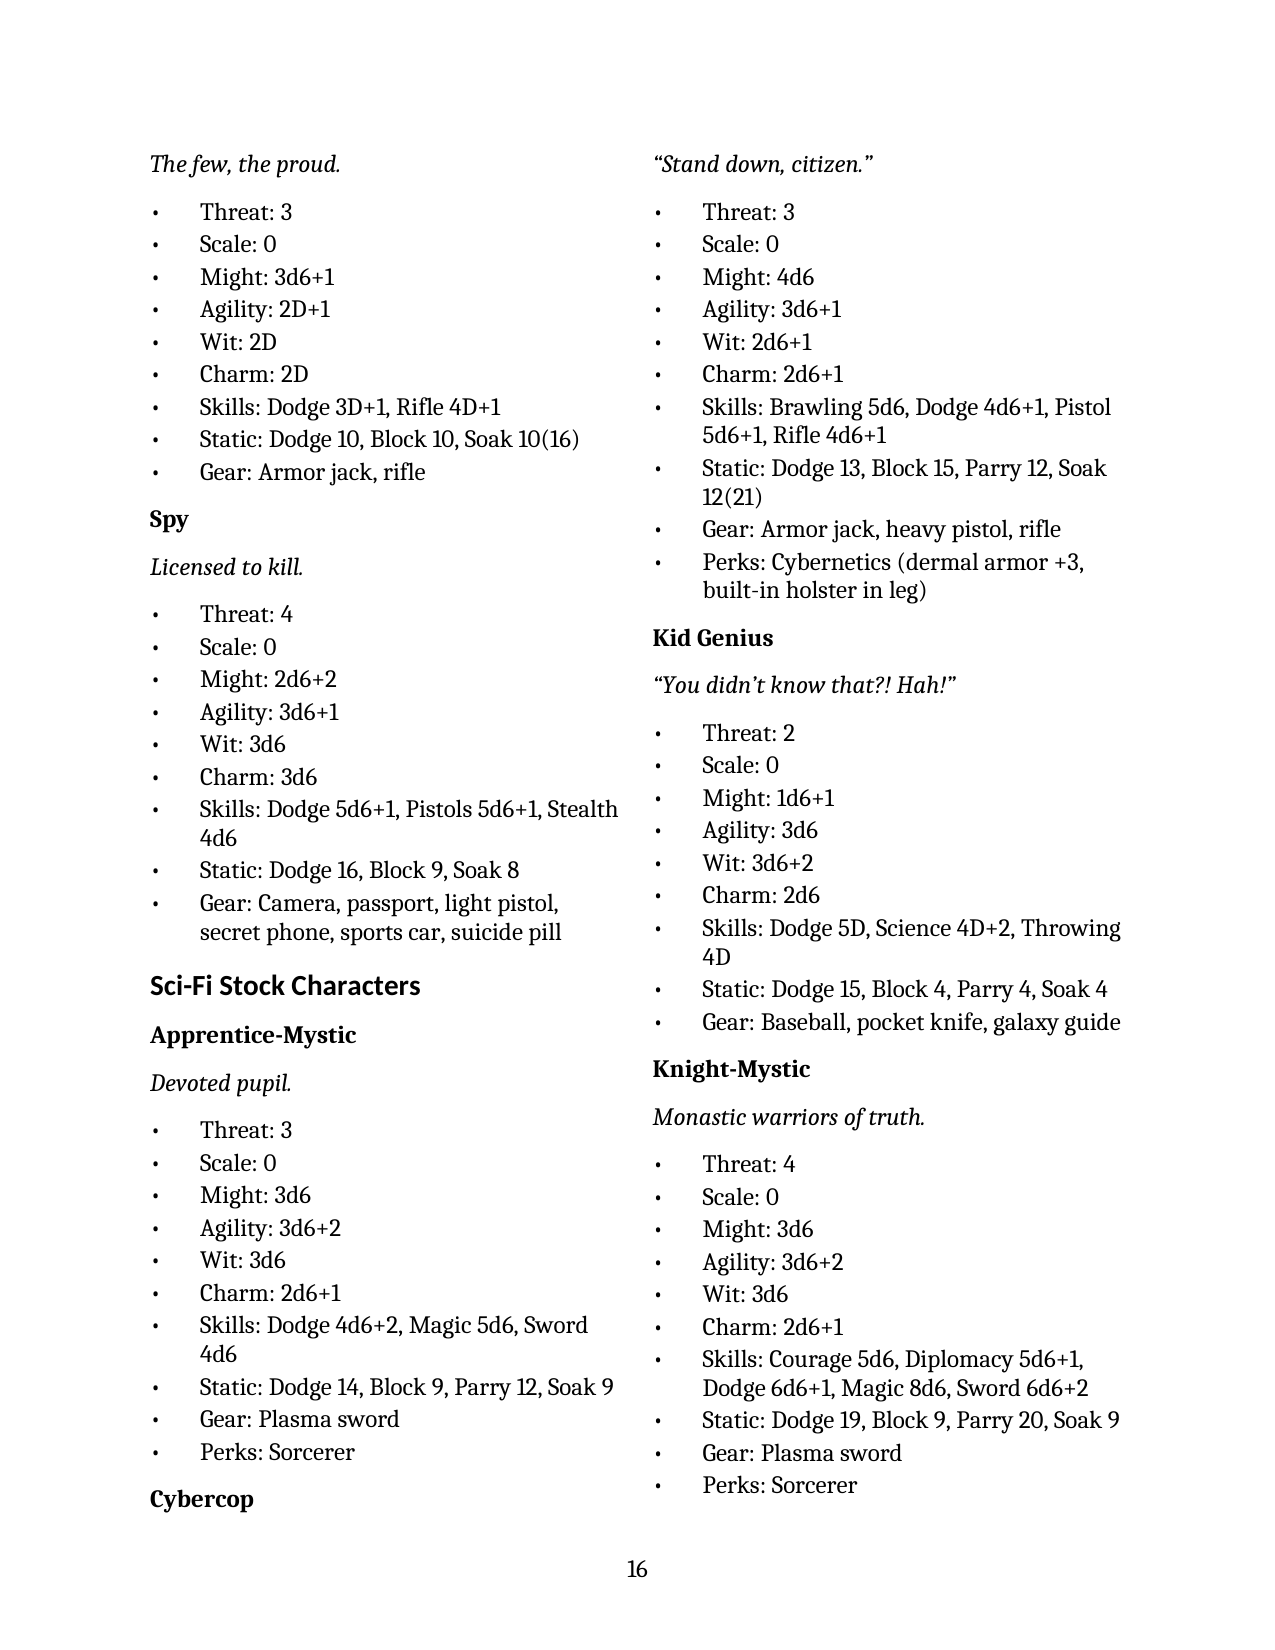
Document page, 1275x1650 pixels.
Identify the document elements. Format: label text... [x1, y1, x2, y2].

list Might: 4d6 [652, 262, 1125, 291]
list Perks: Sorcerer [652, 1471, 1125, 1500]
list Skills: Courage 5d6, Diplomacy 5d6+1, Dodge 6d6+1, Magic 8d6, Sword 6d6+2 [652, 1345, 1125, 1402]
list Charm: 2d6+1 [652, 1312, 1125, 1341]
list Agility: 3d6+2 [652, 1247, 1125, 1276]
list Charm: 2d6 [652, 881, 1125, 910]
list Gear: Baseball, pocket knife, galaxy guide [652, 1007, 1125, 1036]
list Threat: 4 [150, 600, 622, 629]
text “Stand down, citizen.” [652, 150, 1125, 179]
text Cybercop [150, 1485, 622, 1514]
list Gear: Plasma sword [150, 1405, 622, 1434]
list Might: 3d6+1 [150, 262, 622, 291]
list Might: 2d6+2 [150, 665, 622, 694]
list Static: Dodge 19, Block 9, Parry 20, Soak 9 [652, 1406, 1125, 1435]
list Skills: Dodge 5D, Science 4D+2, Throwing 4D [652, 914, 1125, 971]
list Wit: 2d6+1 [652, 327, 1125, 356]
text Knight-Mystic [652, 1055, 1125, 1084]
list Wit: 3d6 [150, 1246, 622, 1275]
list Threat: 2 [652, 719, 1125, 747]
list Might: 1d6+1 [652, 784, 1125, 812]
list Scale: 0 [652, 751, 1125, 780]
list Wit: 3d6 [150, 730, 622, 759]
list Threat: 3 [150, 1116, 622, 1145]
list Agility: 3d6+1 [652, 295, 1125, 324]
text Apprentice-Mystic [150, 1021, 622, 1050]
text Kid Genius [652, 624, 1125, 652]
list Charm: 2d6+1 [652, 360, 1125, 389]
list Skills: Dodge 4d6+2, Magic 5d6, Sword 4d6 [150, 1311, 622, 1369]
list Threat: 3 [150, 197, 622, 226]
text Devoted pupil. [150, 1069, 622, 1098]
list Gear: Armor jack, heavy pistol, rifle [652, 515, 1125, 544]
list Gear: Camera, passport, light pistol, secret phone, sports car, suicide pill [150, 889, 622, 946]
text “You didn’t know that?! Hah!” [652, 671, 1125, 700]
text The few, the proud. [150, 150, 622, 179]
list Agility: 3d6 [652, 816, 1125, 845]
list Wit: 2D [150, 327, 622, 356]
list Charm: 2D [150, 360, 622, 389]
list Threat: 3 [652, 197, 1125, 226]
list Skills: Dodge 5d6+1, Pistols 5d6+1, Stealth 4d6 [150, 795, 622, 852]
list Static: Dodge 14, Block 9, Parry 12, Soak 9 [150, 1373, 622, 1401]
list Scale: 0 [150, 1149, 622, 1178]
list Static: Dodge 10, Block 10, Soak 10(16) [150, 425, 622, 454]
list Charm: 3d6 [150, 762, 622, 791]
list Scale: 0 [150, 230, 622, 259]
list Perks: Sorcerer [150, 1438, 622, 1466]
list Scale: 0 [652, 1182, 1125, 1211]
list Perks: Cybernetics (dermal armor +3, built-in holster in leg) [652, 547, 1125, 605]
list Agility: 3d6+1 [150, 697, 622, 726]
list Wit: 3d6 [652, 1280, 1125, 1309]
list Agility: 2D+1 [150, 295, 622, 324]
list Scale: 0 [150, 632, 622, 661]
subtitle Sci-Fi Stock Characters [150, 967, 622, 1003]
text Licensed to kill. [150, 552, 622, 581]
text Monastic warriors of truth. [652, 1102, 1125, 1131]
list Wit: 3d6+2 [652, 849, 1125, 877]
list Static: Dodge 15, Block 4, Parry 4, Soak 4 [652, 975, 1125, 1004]
list Skills: Brawling 5d6, Dodge 4d6+1, Pistol 5d6+1, Rifle 4d6+1 [652, 392, 1125, 450]
list Might: 3d6 [652, 1215, 1125, 1244]
list Gear: Plasma sword [652, 1439, 1125, 1467]
list Threat: 4 [652, 1150, 1125, 1179]
list Charm: 2d6+1 [150, 1279, 622, 1308]
list Might: 3d6 [150, 1181, 622, 1210]
list Static: Dodge 13, Block 15, Parry 12, Soak 12(21) [652, 454, 1125, 511]
list Static: Dodge 16, Block 9, Soak 8 [150, 856, 622, 885]
list Scale: 0 [652, 230, 1125, 259]
list Agility: 3d6+2 [150, 1214, 622, 1243]
text Spy [150, 505, 622, 534]
list Skills: Dodge 3D+1, Rifle 4D+1 [150, 392, 622, 421]
list Gear: Armor jack, rifle [150, 457, 622, 486]
